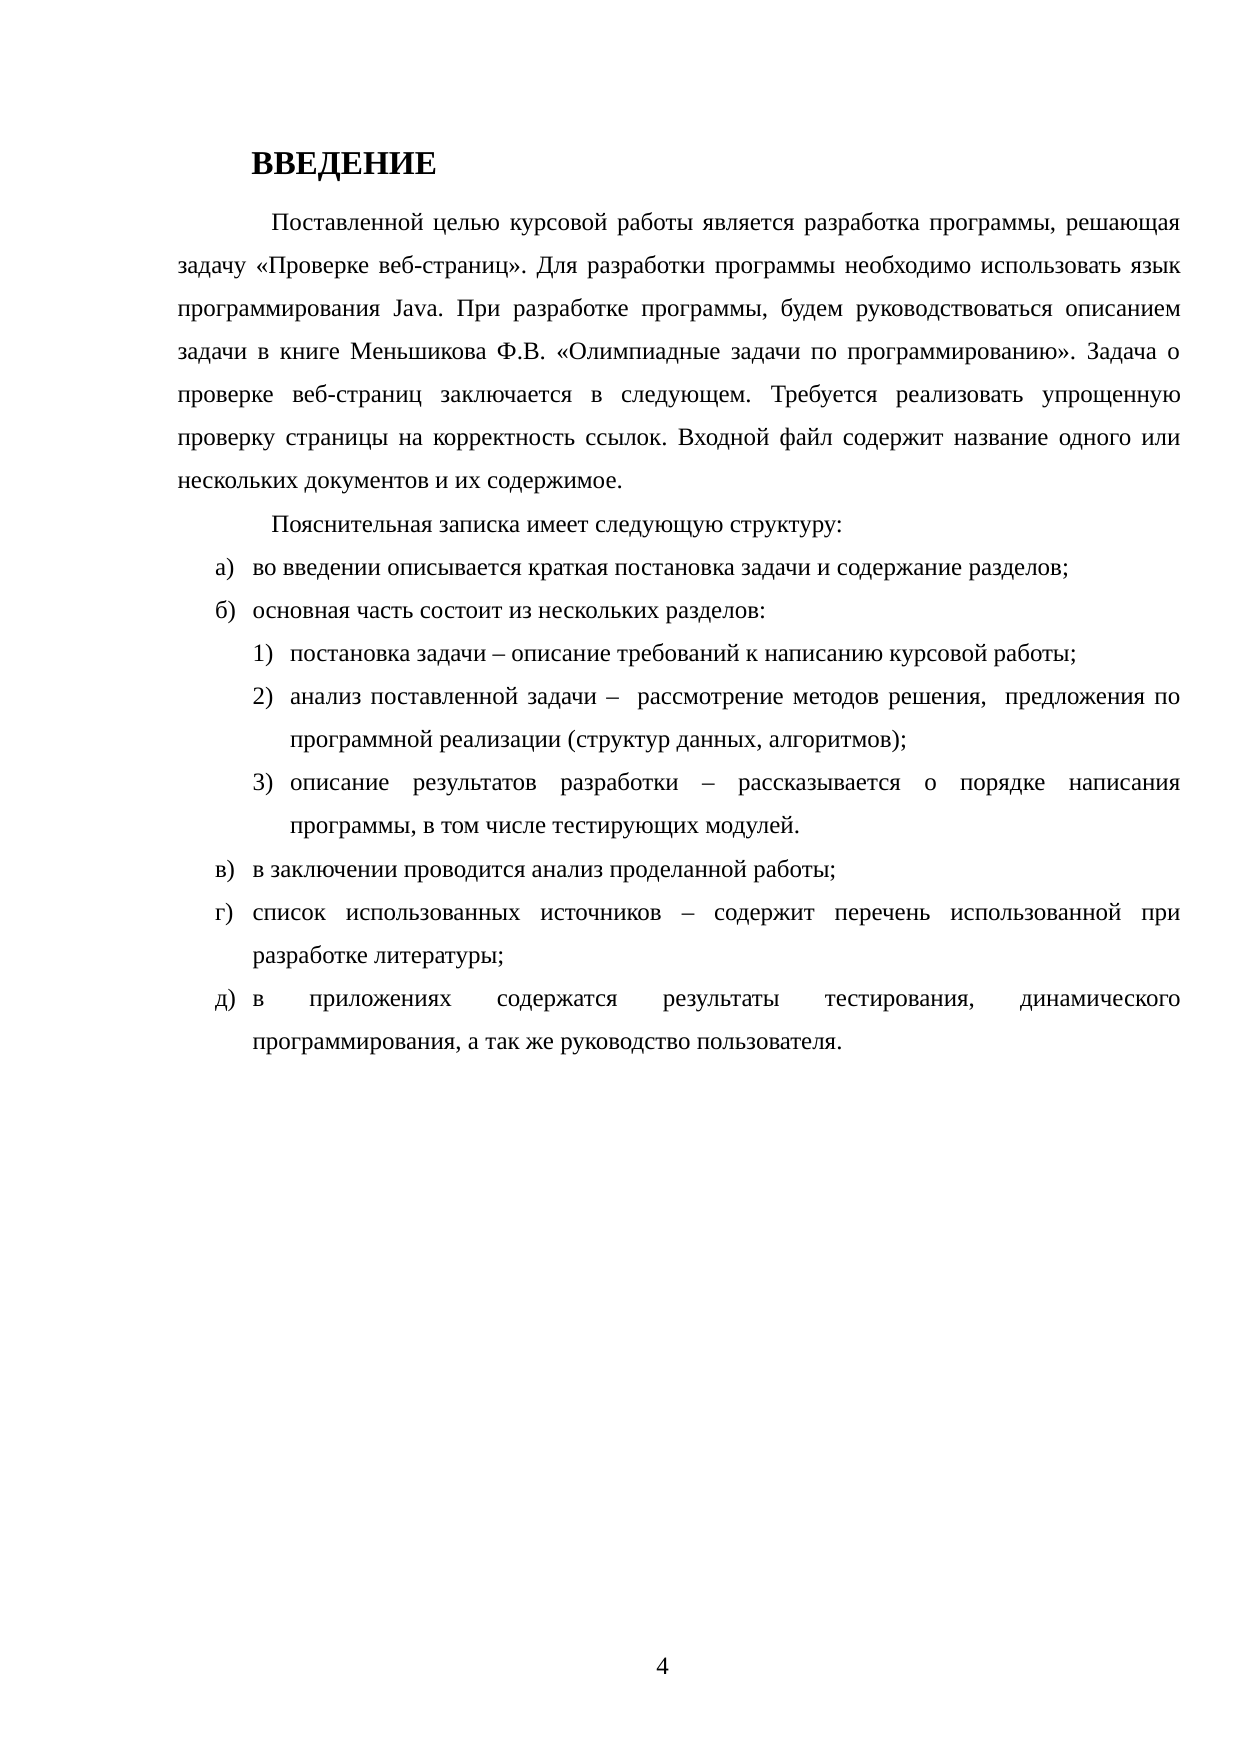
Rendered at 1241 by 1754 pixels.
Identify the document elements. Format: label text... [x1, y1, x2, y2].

list список использованных источников – содержит перечень использованной при разработке литературы; [215, 897, 1181, 969]
subtitle ВВЕДЕНИЕ [177, 143, 1181, 181]
list в приложениях содержатся результаты тестирования, динамического программирования, а так же руководство пользователя. [215, 983, 1181, 1055]
list во введении описывается краткая постановка задачи и содержание разделов; [215, 552, 1181, 581]
list в заключении проводится анализ проделанной работы; [215, 854, 1181, 882]
list постановка задачи – описание требований к написанию курсовой работы; [252, 638, 1181, 667]
list анализ поставленной задачи – рассмотрение методов решения, предложения по программной реализации (структур данных, алгоритмов); [252, 681, 1181, 753]
list описание результатов разработки – рассказывается о порядке написания программы, в том числе тестирующих модулей. [252, 767, 1181, 839]
list основная часть состоит из нескольких разделов: [215, 595, 1181, 624]
text Поставленной целью курсовой работы является разработка программы, решающая задачу «Проверке веб-страниц». Для разработки программы необходимо использовать язык программирования Java. При разработке программы, будем руководствоваться описанием задачи в книге Меньшикова Ф.В. «Олимпиадные задачи по программированию». Задача о проверке веб-страниц заключается в следующем. Требуется реализовать упрощенную проверку страницы на корректность ссылок. Входной файл содержит название одного или нескольких документов и их содержимое. [177, 207, 1181, 494]
text Пояснительная записка имеет следующую структуру: [177, 509, 1181, 537]
